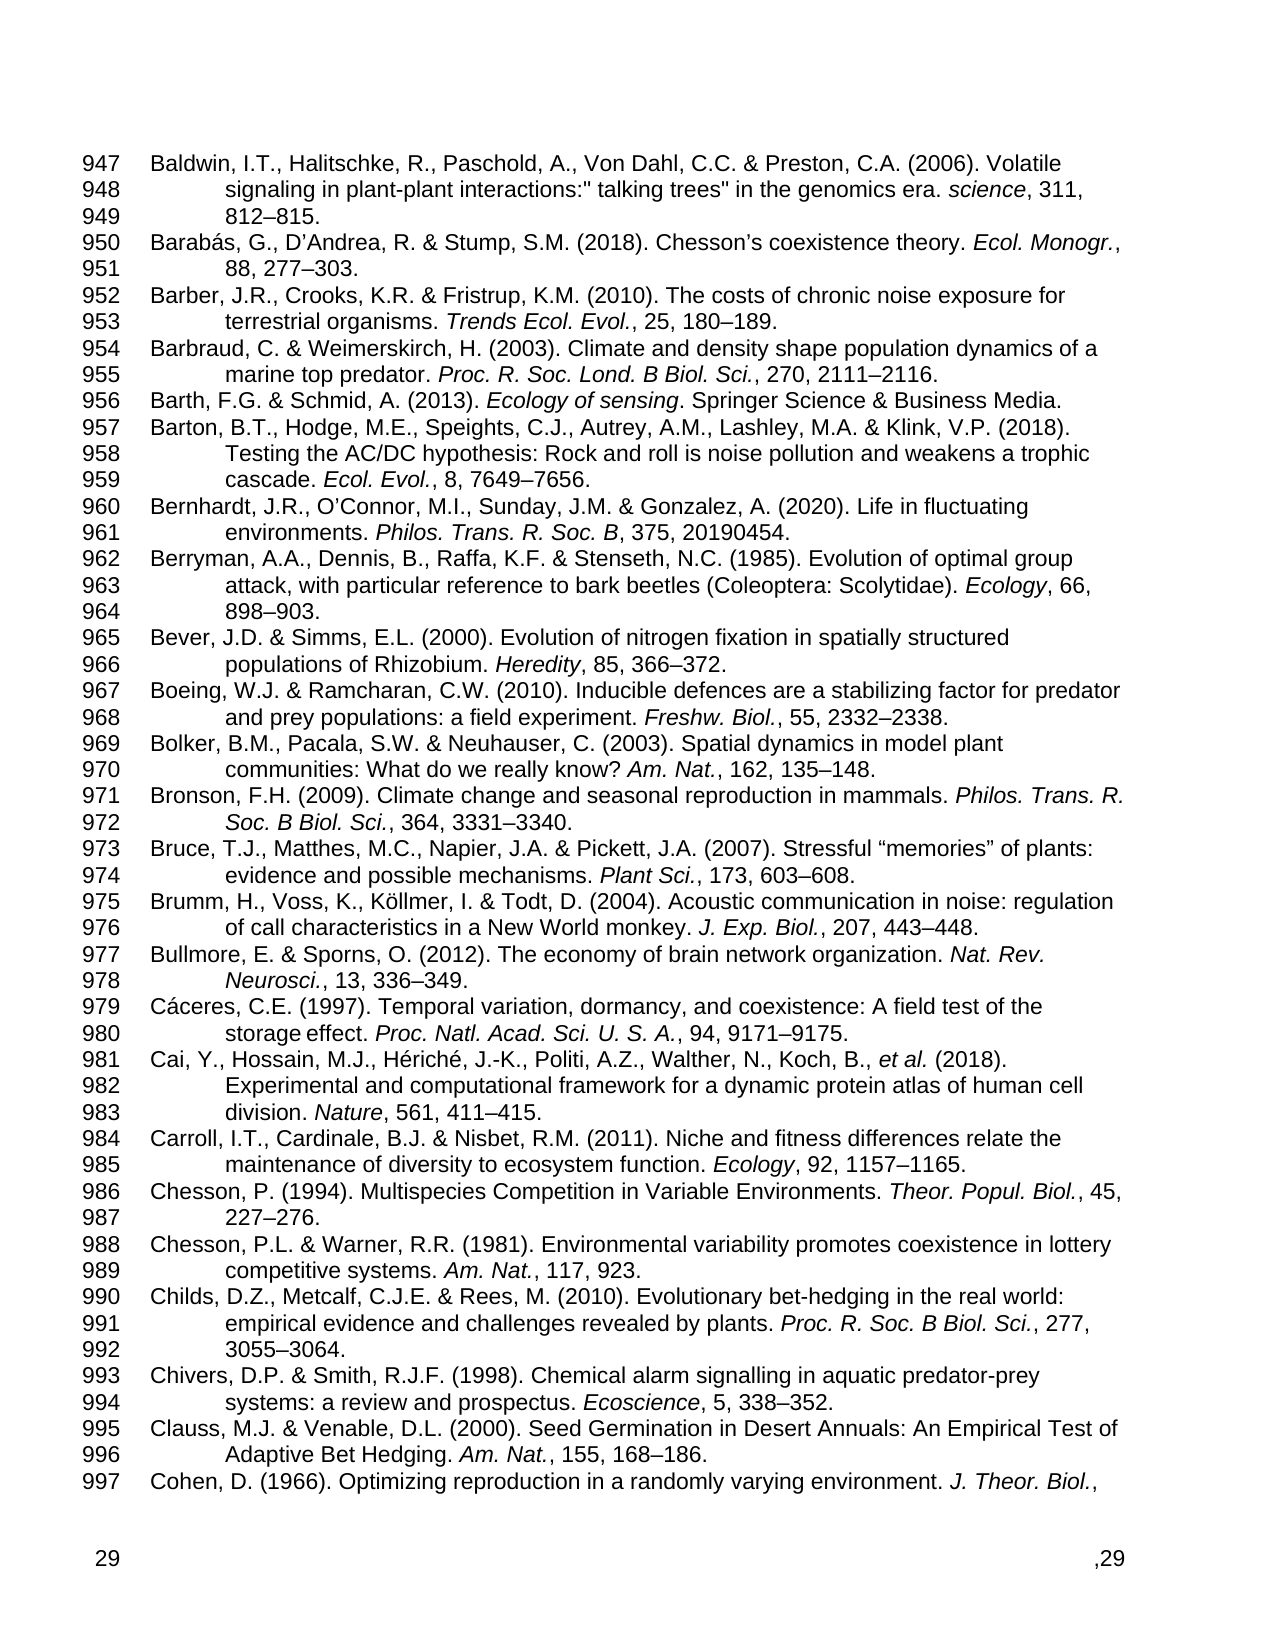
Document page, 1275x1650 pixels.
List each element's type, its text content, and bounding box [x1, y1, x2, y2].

text Bronson, F.H. (2009). Climate change and seasonal reproduction in mammals. Philos. Trans. R. Soc. B Biol. Sci., 364, 3331–3340. [150, 782, 1125, 835]
text Barton, B.T., Hodge, M.E., Speights, C.J., Autrey, A.M., Lashley, M.A. & Klink, V.P. (2018). Testing the AC/DC hypothesis: Rock and roll is noise pollution and weakens a trophic cascade. Ecol. Evol., 8, 7649–7656. [150, 413, 1125, 493]
text Boeing, W.J. & Ramcharan, C.W. (2010). Inducible defences are a stabilizing factor for predator and prey populations: a field experiment. Freshw. Biol., 55, 2332–2338. [150, 677, 1125, 730]
text Bruce, T.J., Matthes, M.C., Napier, J.A. & Pickett, J.A. (2007). Stressful “memories” of plants: evidence and possible mechanisms. Plant Sci., 173, 603–608. [150, 835, 1125, 888]
text Chivers, D.P. & Smith, R.J.F. (1998). Chemical alarm signalling in aquatic predator-prey systems: a review and prospectus. Ecoscience, 5, 338–352. [150, 1362, 1125, 1415]
text Barbraud, C. & Weimerskirch, H. (2003). Climate and density shape population dynamics of a marine top predator. Proc. R. Soc. Lond. B Biol. Sci., 270, 2111–2116. [150, 334, 1125, 387]
text Bullmore, E. & Sporns, O. (2012). The economy of brain network organization. Nat. Rev. Neurosci., 13, 336–349. [150, 941, 1125, 993]
text Chesson, P.L. & Warner, R.R. (1981). Environmental variability promotes coexistence in lottery competitive systems. Am. Nat., 117, 923. [150, 1231, 1125, 1283]
text Baldwin, I.T., Halitschke, R., Paschold, A., Von Dahl, C.C. & Preston, C.A. (2006). Volatile signaling in plant-plant interactions:" talking trees" in the genomics era. science, 311, 812–815. [150, 150, 1125, 229]
text Carroll, I.T., Cardinale, B.J. & Nisbet, R.M. (2011). Niche and fitness differences relate the maintenance of diversity to ecosystem function. Ecology, 92, 1157–1165. [150, 1125, 1125, 1178]
text Berryman, A.A., Dennis, B., Raffa, K.F. & Stenseth, N.C. (1985). Evolution of optimal group attack, with particular reference to bark beetles (Coleoptera: Scolytidae). Ecology, 66, 898–903. [150, 545, 1125, 624]
text Cáceres, C.E. (1997). Temporal variation, dormancy, and coexistence: A field test of the storage effect. Proc. Natl. Acad. Sci. U. S. A., 94, 9171–9175. [150, 993, 1125, 1046]
text Cohen, D. (1966). Optimizing reproduction in a randomly varying environment. J. Theor. Biol., [150, 1468, 1125, 1494]
text Chesson, P. (1994). Multispecies Competition in Variable Environments. Theor. Popul. Biol., 45, 227–276. [150, 1178, 1125, 1231]
text Barth, F.G. & Schmid, A. (2013). Ecology of sensing. Springer Science & Business Media. [150, 387, 1125, 413]
text Bever, J.D. & Simms, E.L. (2000). Evolution of nitrogen fixation in spatially structured populations of Rhizobium. Heredity, 85, 366–372. [150, 624, 1125, 677]
text Childs, D.Z., Metcalf, C.J.E. & Rees, M. (2010). Evolutionary bet-hedging in the real world: empirical evidence and challenges revealed by plants. Proc. R. Soc. B Biol. Sci., 277, 3055–3064. [150, 1283, 1125, 1362]
text Barabás, G., D’Andrea, R. & Stump, S.M. (2018). Chesson’s coexistence theory. Ecol. Monogr., 88, 277–303. [150, 229, 1125, 282]
text Bolker, B.M., Pacala, S.W. & Neuhauser, C. (2003). Spatial dynamics in model plant communities: What do we really know? Am. Nat., 162, 135–148. [150, 730, 1125, 782]
text Bernhardt, J.R., O’Connor, M.I., Sunday, J.M. & Gonzalez, A. (2020). Life in fluctuating environments. Philos. Trans. R. Soc. B, 375, 20190454. [150, 493, 1125, 545]
text Brumm, H., Voss, K., Köllmer, I. & Todt, D. (2004). Acoustic communication in noise: regulation of call characteristics in a New World monkey. J. Exp. Biol., 207, 443–448. [150, 888, 1125, 941]
text Cai, Y., Hossain, M.J., Hériché, J.-K., Politi, A.Z., Walther, N., Koch, B., et al. (2018). Experimental and computational framework for a dynamic protein atlas of human cell division. Nature, 561, 411–415. [150, 1046, 1125, 1125]
text Barber, J.R., Crooks, K.R. & Fristrup, K.M. (2010). The costs of chronic noise exposure for terrestrial organisms. Trends Ecol. Evol., 25, 180–189. [150, 282, 1125, 334]
text Clauss, M.J. & Venable, D.L. (2000). Seed Germination in Desert Annuals: An Empirical Test of Adaptive Bet Hedging. Am. Nat., 155, 168–186. [150, 1415, 1125, 1468]
